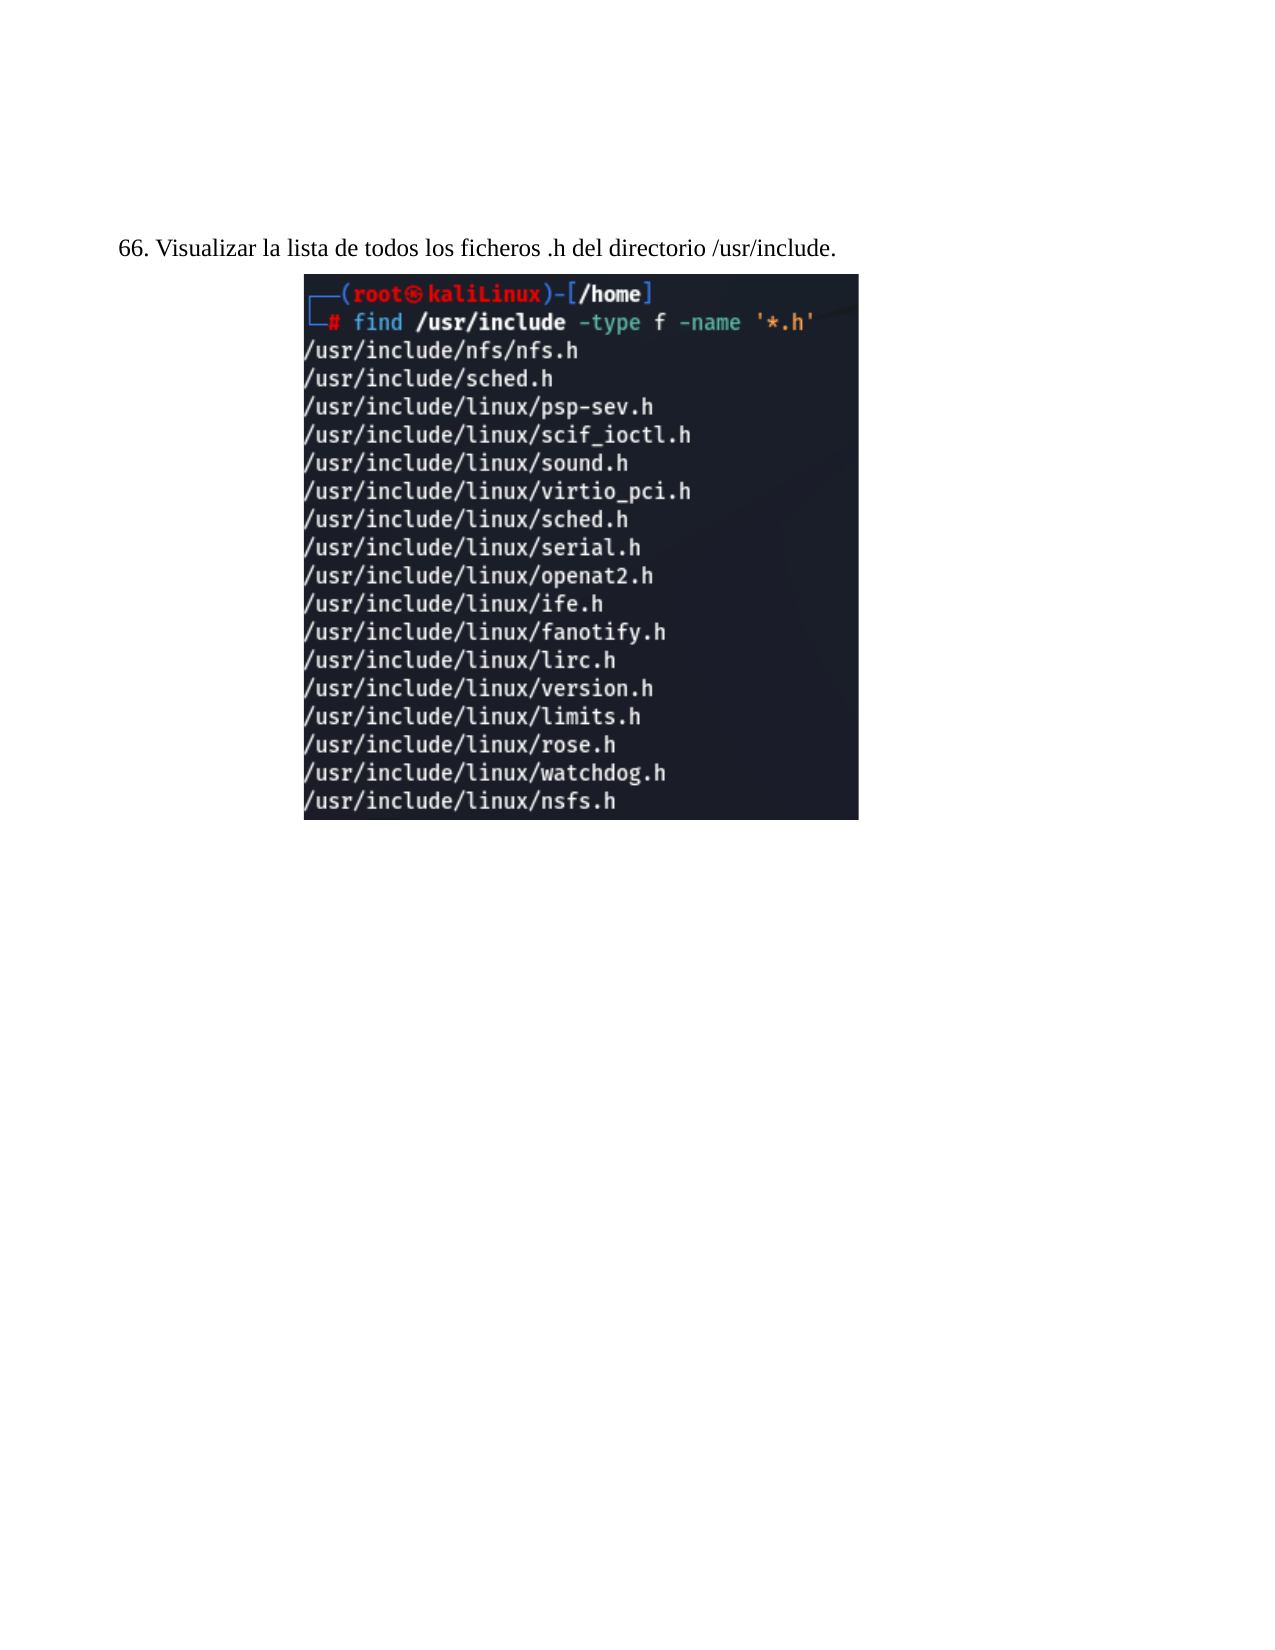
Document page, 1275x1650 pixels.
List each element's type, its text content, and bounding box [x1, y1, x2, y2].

picture [303, 274, 859, 820]
text 66. Visualizar la lista de todos los ficheros .h del directorio /usr/include. [118, 233, 1157, 262]
